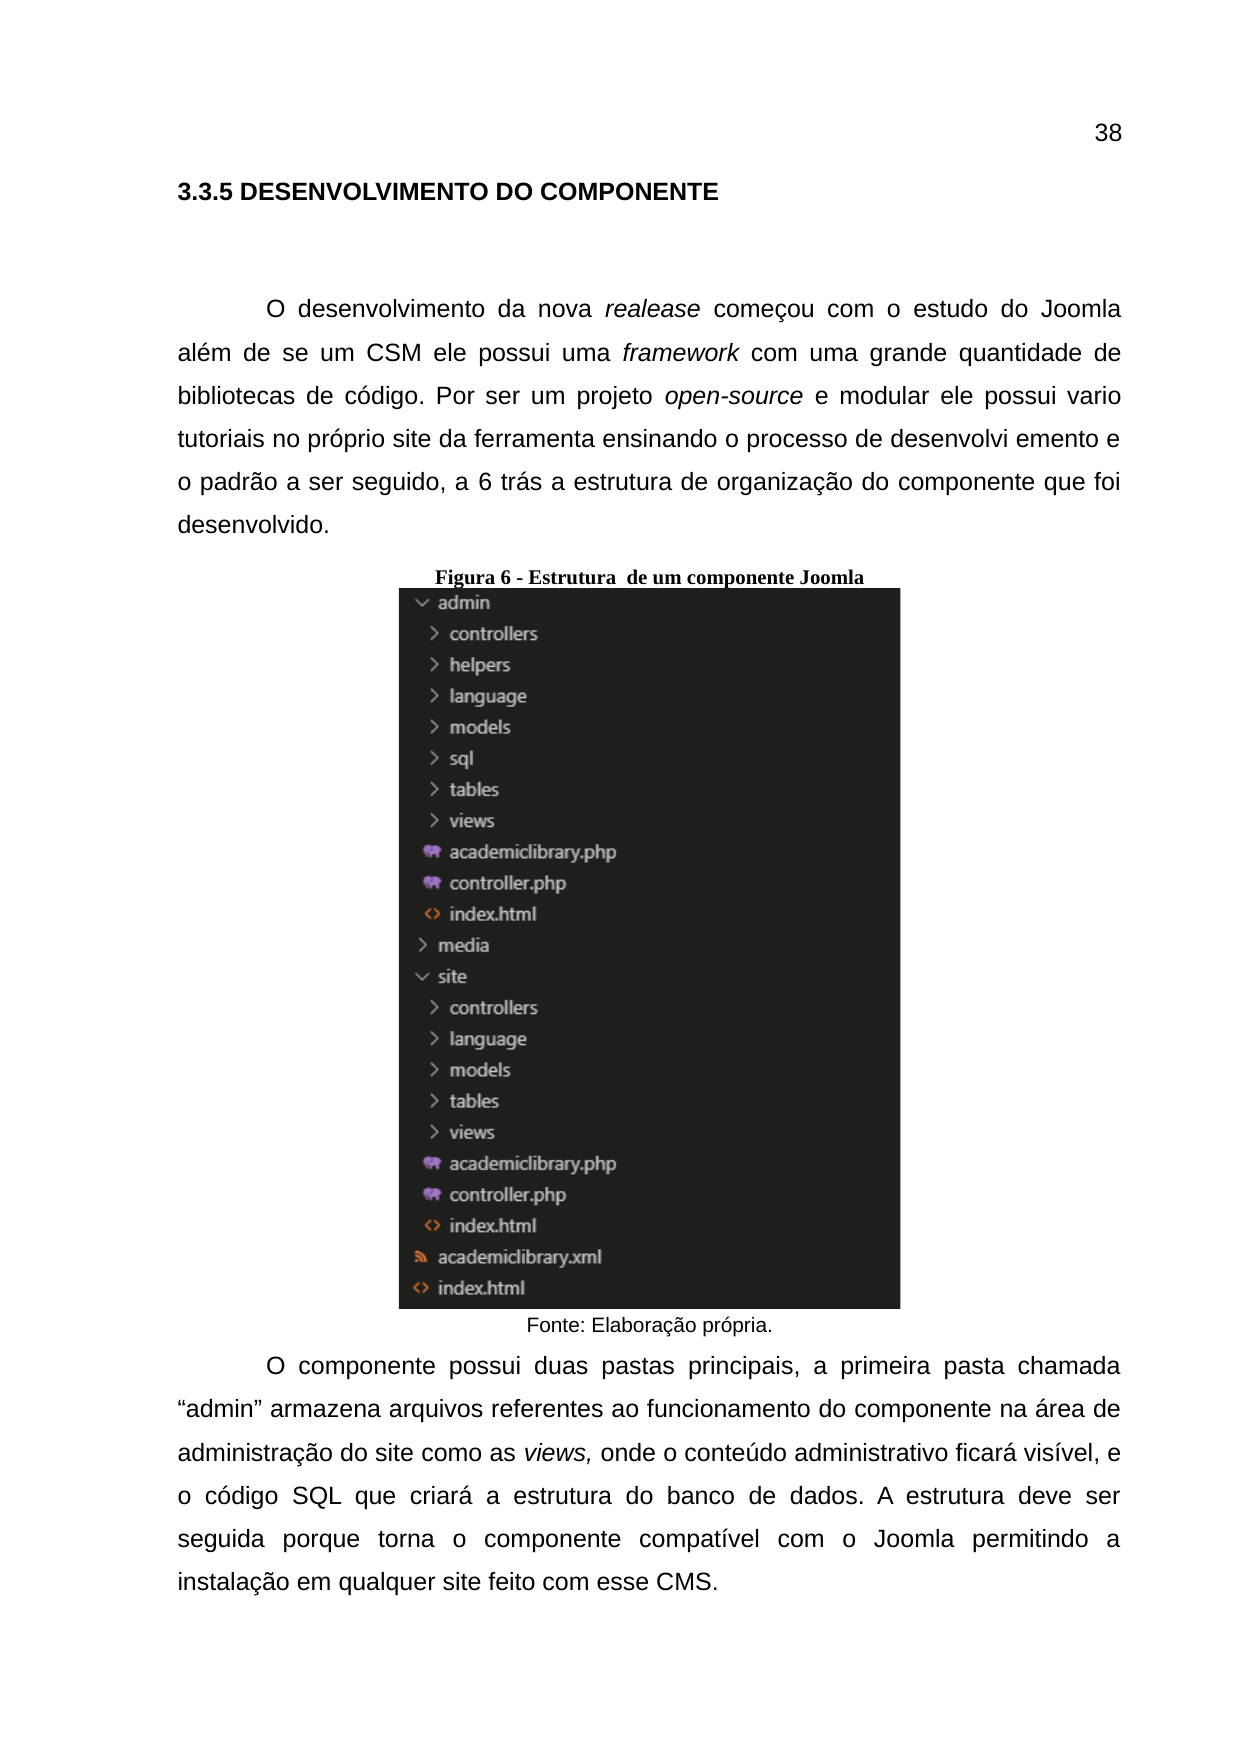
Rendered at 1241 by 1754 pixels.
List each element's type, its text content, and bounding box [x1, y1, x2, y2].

text O desenvolvimento da nova realease começou com o estudo do Joomla além de se um CSM ele possui uma framework com uma grande quantidade de bibliotecas de código. Por ser um projeto open-source e modular ele possui vario tutoriais no próprio site da ferramenta ensinando o processo de desenvolvi emento e o padrão a ser seguido, a Figura 6 trás a estrutura de organização do componente que foi desenvolvido. [177, 294, 1122, 539]
text 3.3.5 Desenvolvimento do componente [177, 177, 1122, 206]
text Figura 6 - Estrutura de um componente Joomla [399, 565, 901, 588]
picture [398, 588, 901, 1309]
text Fonte: Elaboração própria. [399, 1309, 901, 1337]
text O componente possui duas pastas principais, a primeira pasta chamada “admin” armazena arquivos referentes ao funcionamento do componente na área de administração do site como as views, onde o conteúdo administrativo ficará visível, e o código SQL que criará a estrutura do banco de dados. A estrutura deve ser seguida porque torna o componente compatível com o Joomla permitindo a instalação em qualquer site feito com esse CMS. [177, 565, 1122, 1596]
